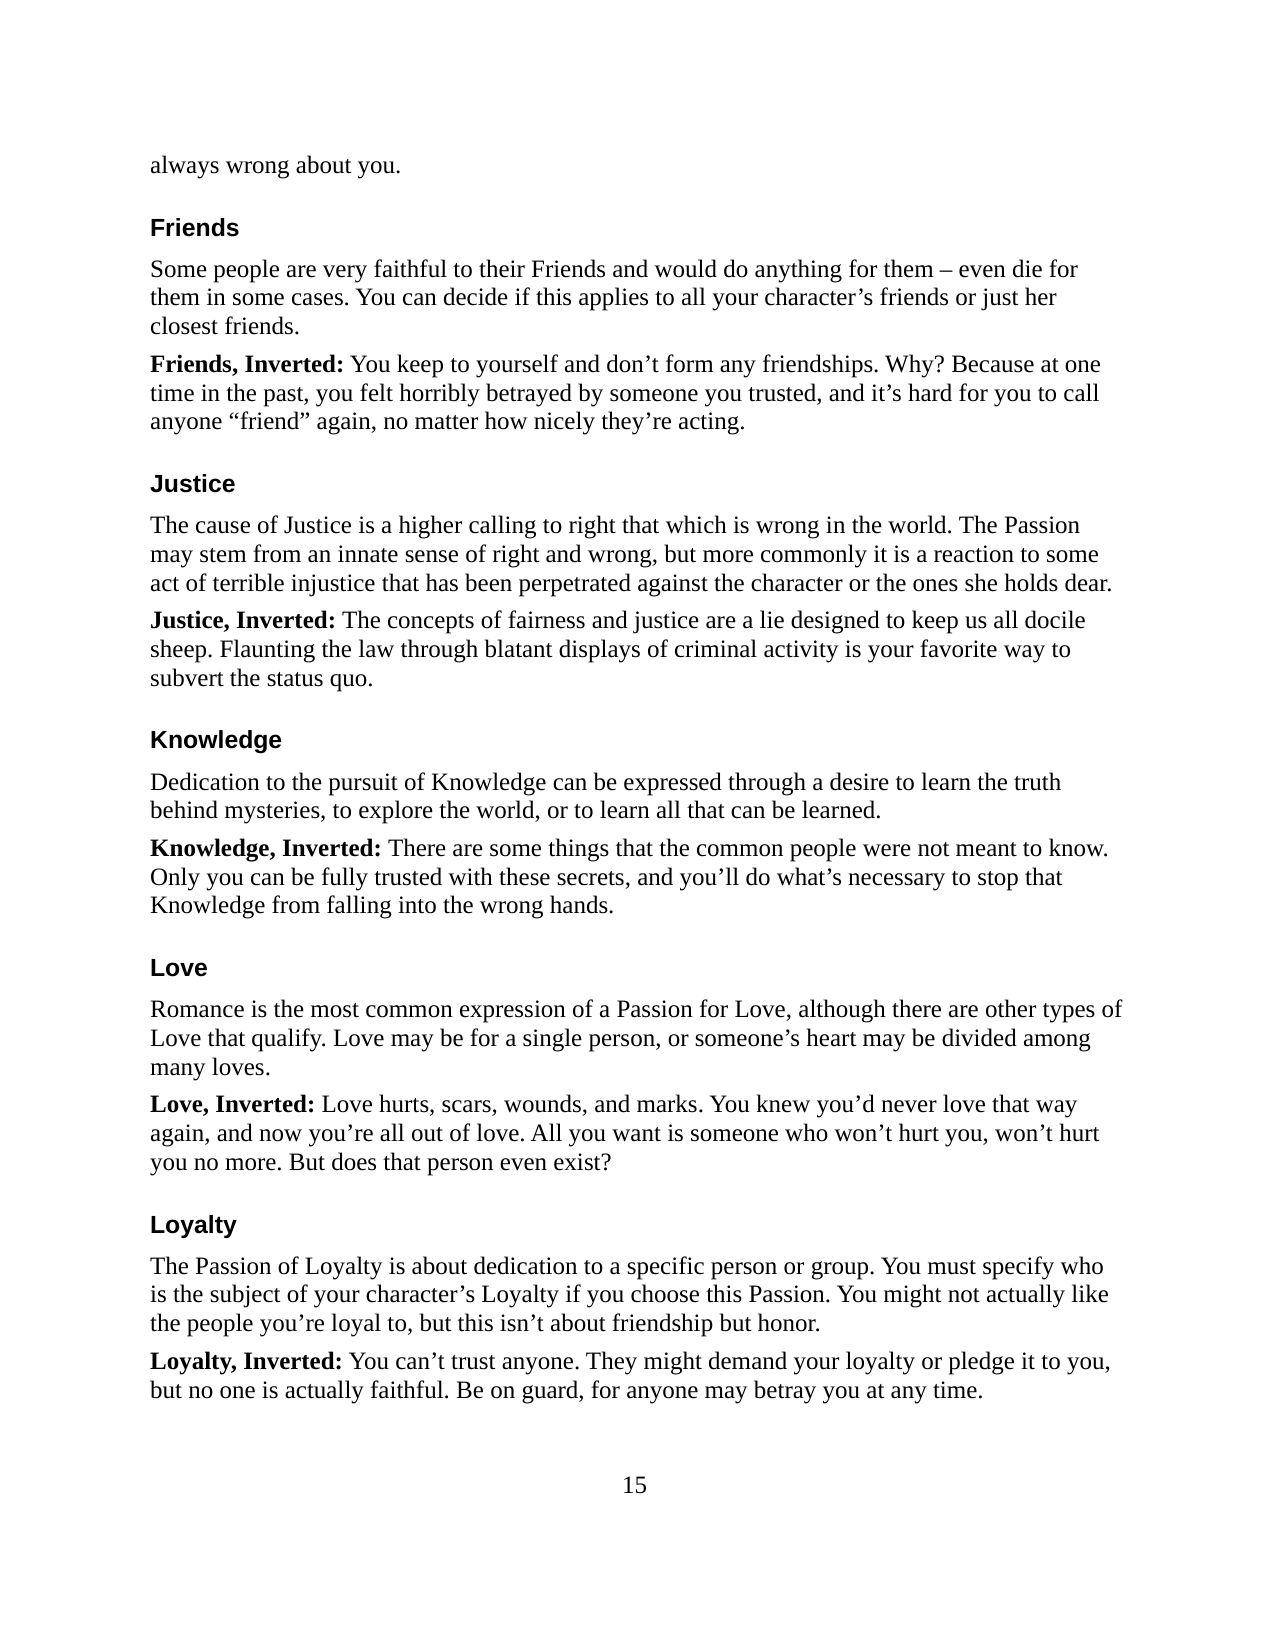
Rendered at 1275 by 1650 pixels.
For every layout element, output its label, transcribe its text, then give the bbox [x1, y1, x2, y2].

text Knowledge, Inverted: There are some things that the common people were not meant to know. Only you can be fully trusted with these secrets, and you’ll do what’s necessary to stop that Knowledge from falling into the wrong hands. [150, 833, 1125, 919]
text Some people are very faithful to their Friends and would do anything for them – even die for them in some cases. You can decide if this applies to all your character’s friends or just her closest friends. [150, 254, 1125, 340]
subtitle Knowledge [150, 726, 1125, 754]
text Dedication to the pursuit of Knowledge can be expressed through a desire to learn the truth behind mysteries, to explore the world, or to learn all that can be learned. [150, 767, 1125, 824]
text Love, Inverted: Love hurts, scars, wounds, and marks. You knew you’d never love that way again, and now you’re all out of love. All you want is someone who won’t hurt you, won’t hurt you no more. But does that person even exist? [150, 1089, 1125, 1176]
subtitle Love [150, 953, 1125, 982]
text Friends, Inverted: You keep to yourself and don’t form any friendships. Why? Because at one time in the past, you felt horribly betrayed by someone you trusted, and it’s hard for you to call anyone “friend” again, no matter how nicely they’re acting. [150, 349, 1125, 435]
text always wrong about you. [150, 150, 1125, 179]
subtitle Loyalty [150, 1210, 1125, 1238]
text Romance is the most common expression of a Passion for Love, although there are other types of Love that qualify. Love may be for a single person, or someone’s heart may be divided among many loves. [150, 994, 1125, 1081]
subtitle Justice [150, 469, 1125, 498]
text The Passion of Loyalty is about dedication to a specific person or group. You must specify who is the subject of your character’s Loyalty if you choose this Passion. You might not actually like the people you’re loyal to, but this isn’t about friendship but honor. [150, 1251, 1125, 1337]
subtitle Friends [150, 213, 1125, 241]
text Justice, Inverted: The concepts of fairness and justice are a lie designed to keep us all docile sheep. Flaunting the law through blatant displays of criminal activity is your favorite way to subvert the status quo. [150, 605, 1125, 692]
text Loyalty, Inverted: You can’t trust anyone. They might demand your loyalty or pledge it to you, but no one is actually faithful. Be on guard, for anyone may betray you at any time. [150, 1346, 1125, 1403]
text The cause of Justice is a higher calling to right that which is wrong in the world. The Passion may stem from an innate sense of right and wrong, but more commonly it is a reaction to some act of terrible injustice that has been perpetrated against the character or the ones she holds dear. [150, 510, 1125, 596]
